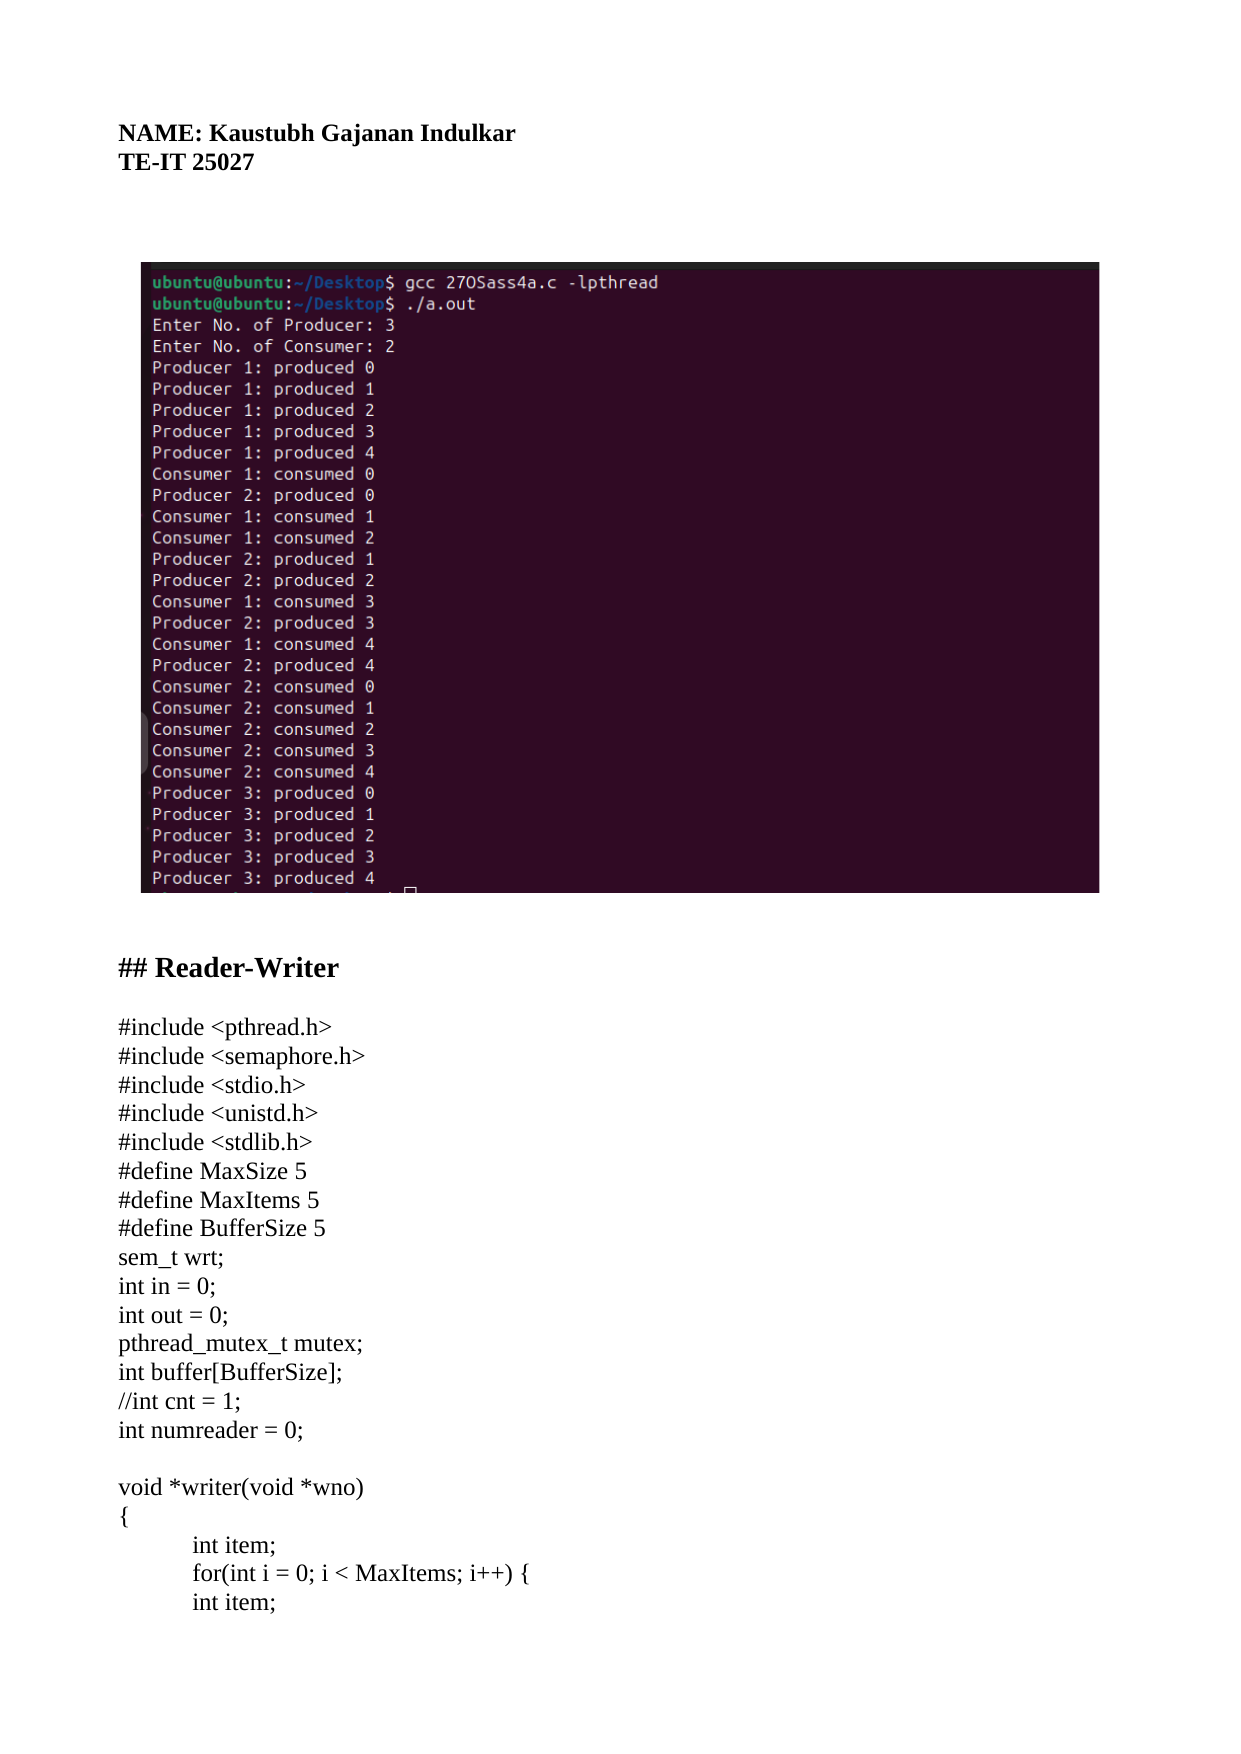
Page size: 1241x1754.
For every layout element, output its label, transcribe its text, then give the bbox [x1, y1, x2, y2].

text #include <stdlib.h> [118, 1127, 1122, 1156]
text //int cnt = 1; [118, 1386, 1122, 1415]
text for(int i = 0; i < MaxItems; i++) { [118, 1558, 1122, 1587]
text #include <semaphore.h> [118, 1041, 1122, 1070]
text int numreader = 0; [118, 1415, 1122, 1443]
text { [118, 1501, 1122, 1530]
text #include <stdio.h> [118, 1070, 1122, 1098]
picture [140, 262, 1100, 893]
text #include <unistd.h> [118, 1098, 1122, 1127]
text #define MaxSize 5 [118, 1156, 1122, 1185]
text pthread_mutex_t mutex; [118, 1328, 1122, 1357]
text #define MaxItems 5 [118, 1185, 1122, 1213]
text #include <pthread.h> [118, 1012, 1122, 1041]
text int out = 0; [118, 1300, 1122, 1328]
text int buffer[BufferSize]; [118, 1357, 1122, 1386]
text int in = 0; [118, 1271, 1122, 1300]
text ## Reader-Writer [118, 950, 1122, 983]
text sem_t wrt; [118, 1242, 1122, 1271]
text int item; [118, 1587, 1122, 1616]
text void *writer(void *wno) [118, 1472, 1122, 1501]
text #define BufferSize 5 [118, 1213, 1122, 1242]
text int item; [118, 1530, 1122, 1558]
